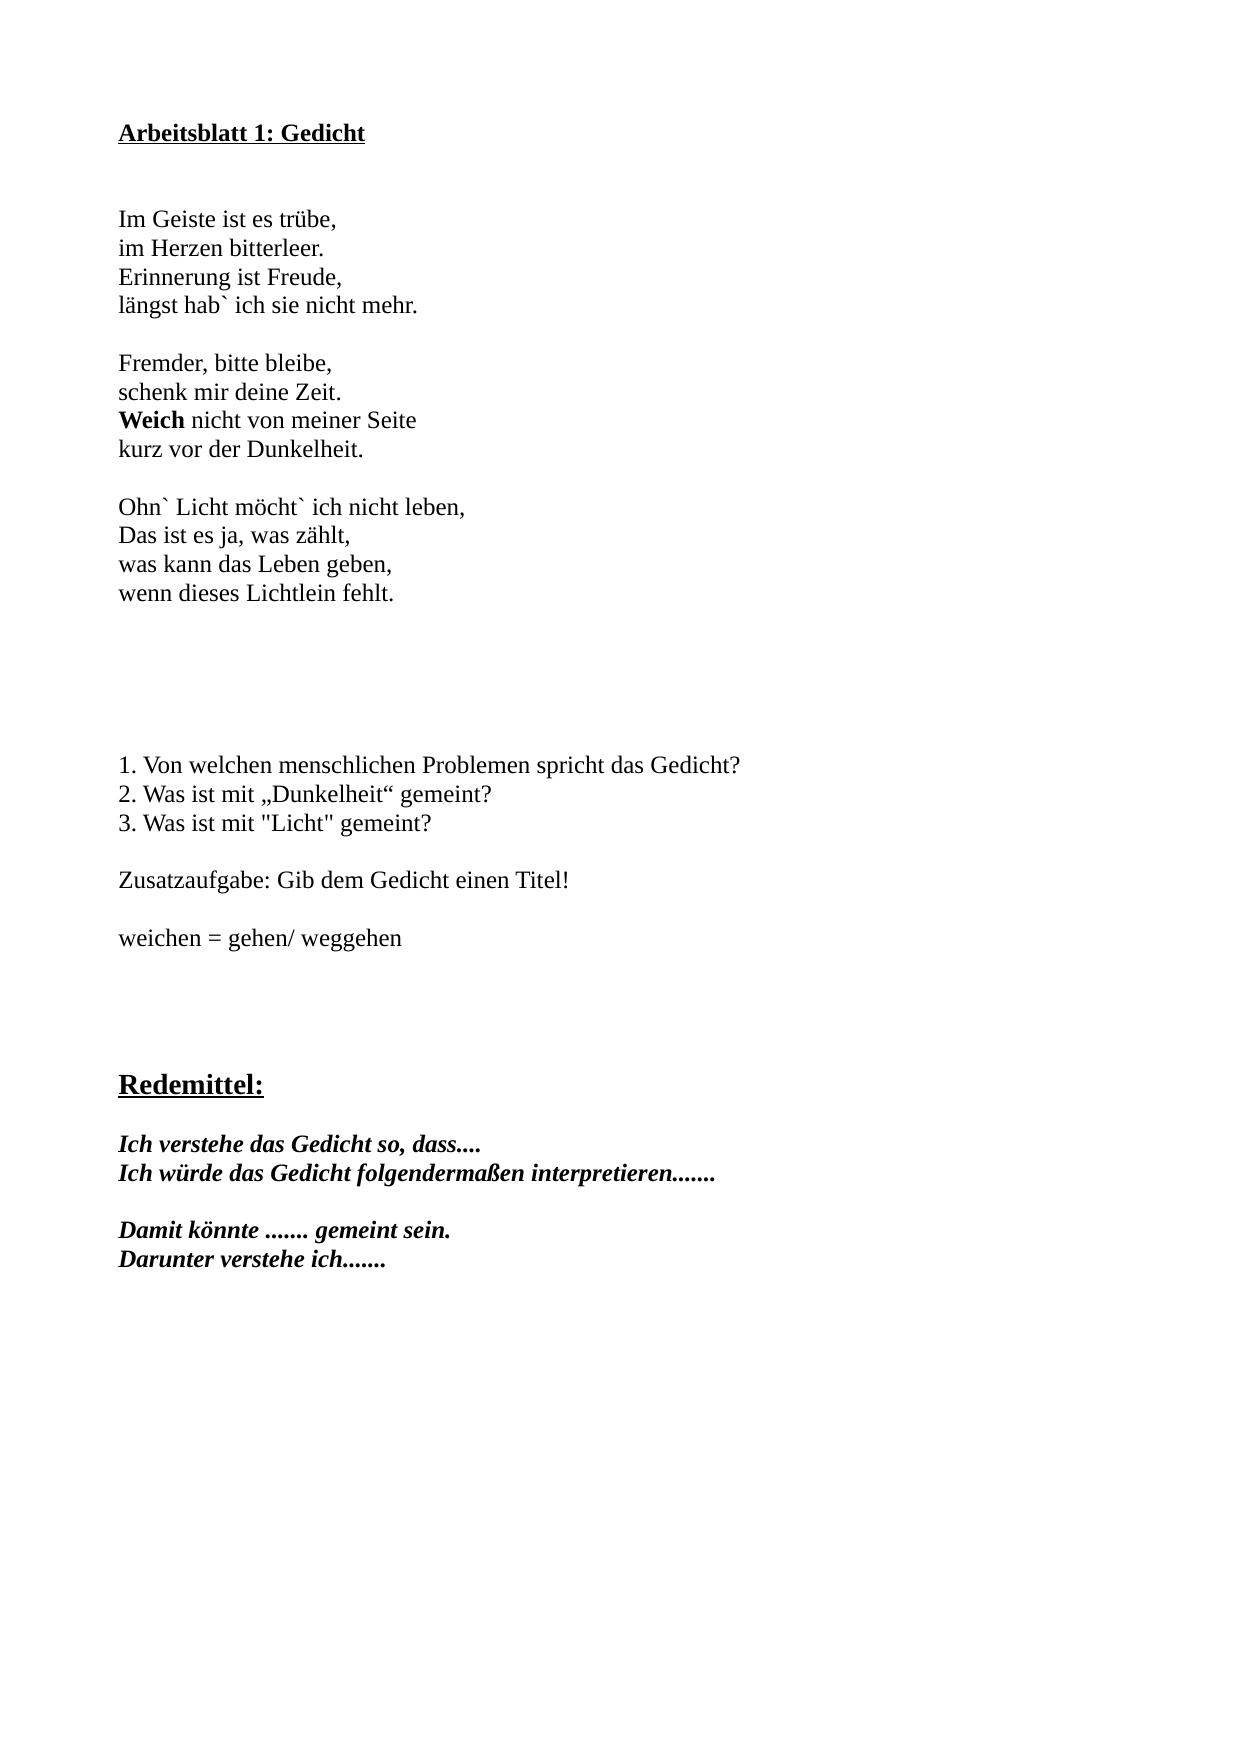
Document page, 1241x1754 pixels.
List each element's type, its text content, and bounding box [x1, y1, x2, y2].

text Arbeitsblatt 1: Gedicht [118, 118, 1122, 147]
text Weich nicht von meiner Seite [118, 406, 1122, 434]
text schenk mir deine Zeit. [118, 377, 1122, 406]
text im Herzen bitterleer. [118, 233, 1122, 262]
text Im Geiste ist es trübe, [118, 204, 1122, 233]
text Fremder, bitte bleibe, [118, 348, 1122, 377]
text 1. Von welchen menschlichen Problemen spricht das Gedicht? [118, 751, 1122, 779]
text Redemittel: [118, 1067, 1122, 1100]
text Ich verstehe das Gedicht so, dass.... [118, 1129, 1122, 1158]
text Das ist es ja, was zählt, [118, 521, 1122, 549]
text Darunter verstehe ich....... [118, 1244, 1122, 1273]
text wenn dieses Lichtlein fehlt. [118, 578, 1122, 607]
text Erinnerung ist Freude, [118, 262, 1122, 291]
text Ich würde das Gedicht folgendermaßen interpretieren....... [118, 1158, 1122, 1187]
text 2. Was ist mit „Dunkelheit“ gemeint? [118, 779, 1122, 808]
text Damit könnte ....... gemeint sein. [118, 1215, 1122, 1244]
text was kann das Leben geben, [118, 549, 1122, 578]
text 3. Was ist mit "Licht" gemeint? [118, 808, 1122, 837]
text weichen = gehen/ weggehen [118, 923, 1122, 952]
text kurz vor der Dunkelheit. [118, 434, 1122, 463]
text längst hab` ich sie nicht mehr. [118, 291, 1122, 319]
text Zusatzaufgabe: Gib dem Gedicht einen Titel! [118, 866, 1122, 894]
text Ohn` Licht möcht` ich nicht leben, [118, 492, 1122, 521]
